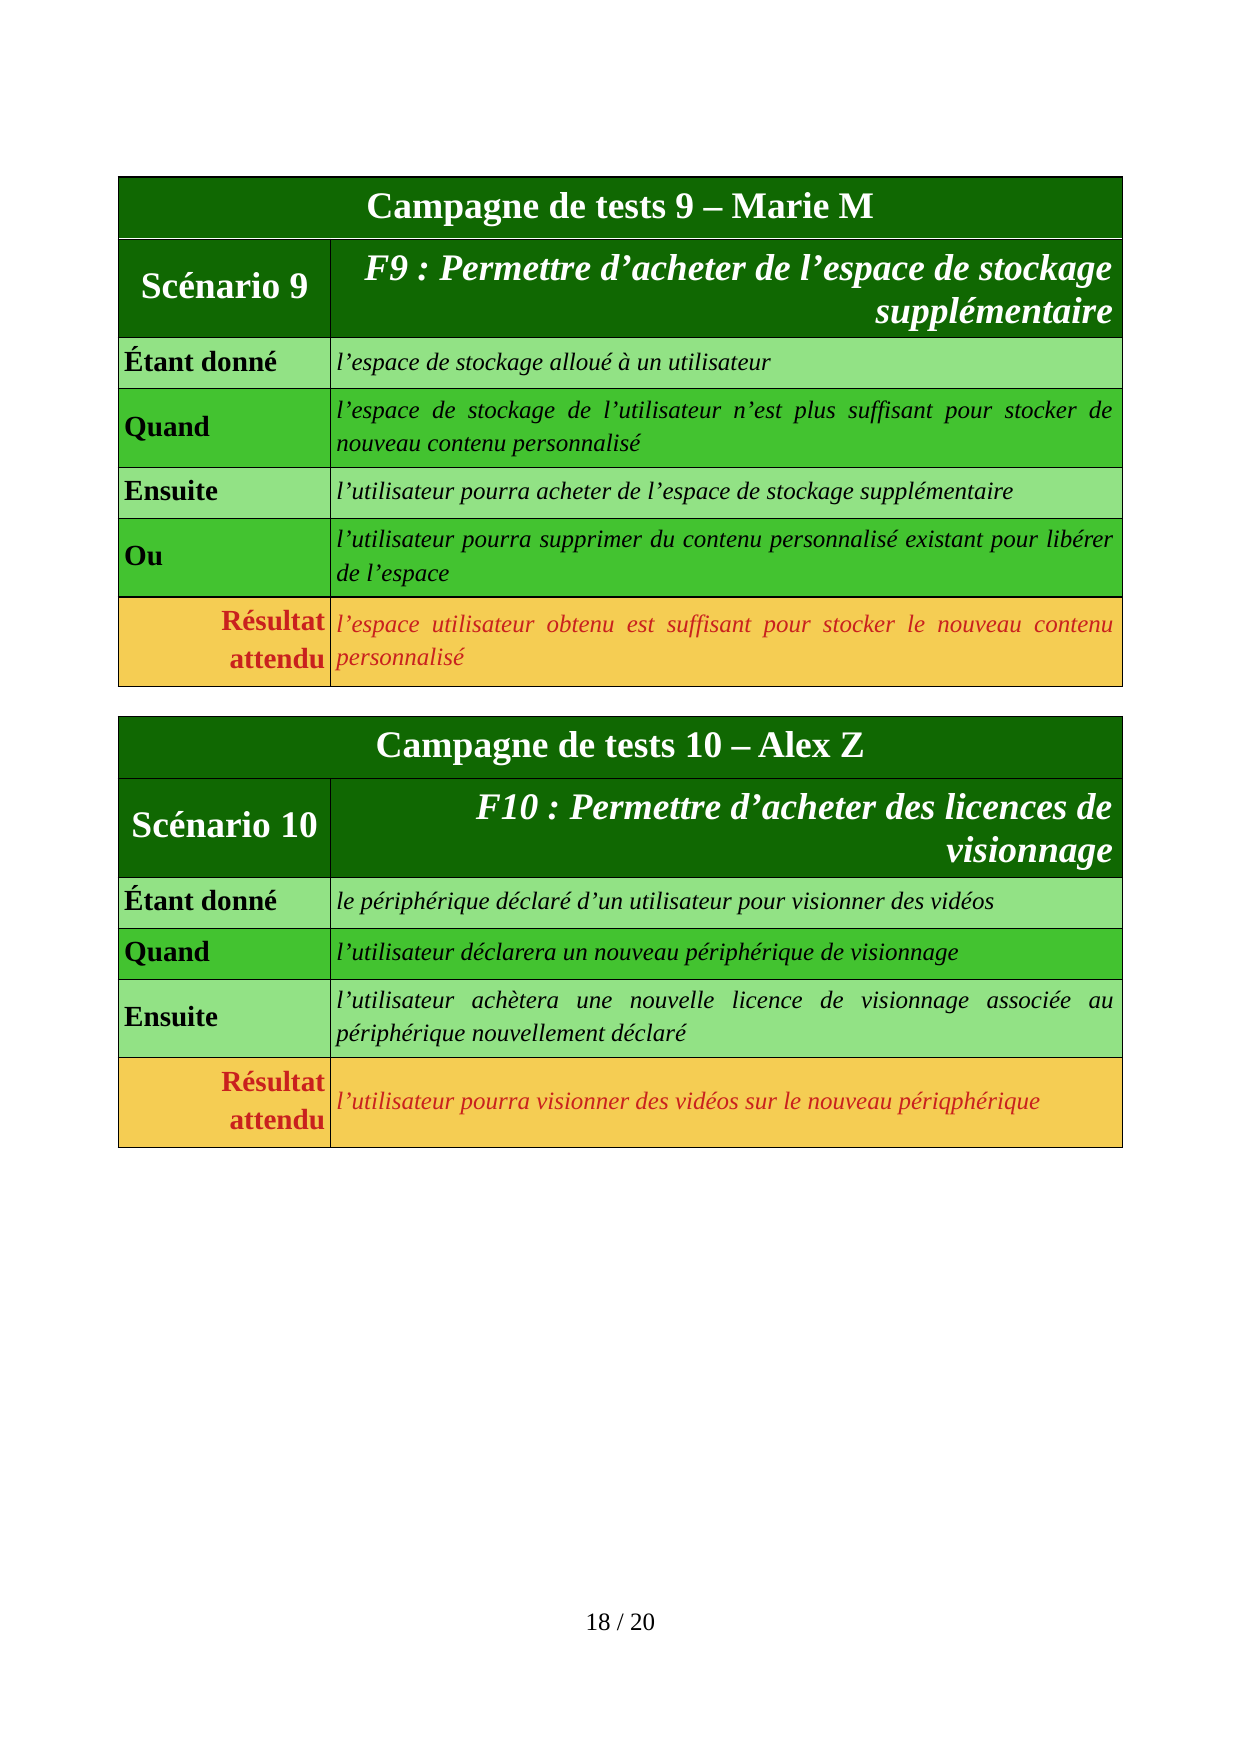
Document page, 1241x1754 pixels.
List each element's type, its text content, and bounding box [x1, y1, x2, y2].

table_cell l’espace de stockage de l’utilisateur n’est plus suffisant pour stocker de nouveau contenu personnalisé [331, 389, 1122, 467]
table_cell Étant donné [119, 338, 330, 388]
table_cell l’espace de stockage alloué à un utilisateur [331, 338, 1122, 388]
table_cell l’utilisateur pourra supprimer du contenu personnalisé existant pour libérer de l’espace [331, 519, 1122, 596]
table_cell Résultat attendu [119, 598, 330, 686]
table_cell F9 : Permettre d’acheter de l’espace de stockage supplémentaire [331, 240, 1122, 337]
table_cell Quand [119, 389, 330, 467]
table_cell Résultat attendu [119, 1058, 330, 1147]
table_cell Ou [119, 519, 330, 596]
table_cell Scénario 10 [119, 779, 330, 877]
table_cell l’utilisateur pourra acheter de l’espace de stockage supplémentaire [331, 468, 1122, 518]
table_cell Scénario 9 [119, 240, 330, 337]
table_cell Ensuite [119, 980, 330, 1057]
table_header Campagne de tests 9 – Marie M [119, 178, 1122, 238]
table_cell F10 : Permettre d’acheter des licences de visionnage [331, 779, 1122, 877]
table_cell Étant donné [119, 878, 330, 928]
table_cell l’utilisateur pourra visionner des vidéos sur le nouveau périqphérique [331, 1058, 1122, 1147]
table_cell l’utilisateur déclarera un nouveau périphérique de visionnage [331, 929, 1122, 979]
table_cell Ensuite [119, 468, 330, 518]
table_cell Quand [119, 929, 330, 979]
table_header Campagne de tests 10 – Alex Z [119, 717, 1122, 778]
table_cell le périphérique déclaré d’un utilisateur pour visionner des vidéos [331, 878, 1122, 928]
table_cell l’utilisateur achètera une nouvelle licence de visionnage associée au périphérique nouvellement déclaré [331, 980, 1122, 1057]
table_cell l’espace utilisateur obtenu est suffisant pour stocker le nouveau contenu personnalisé [331, 598, 1122, 686]
